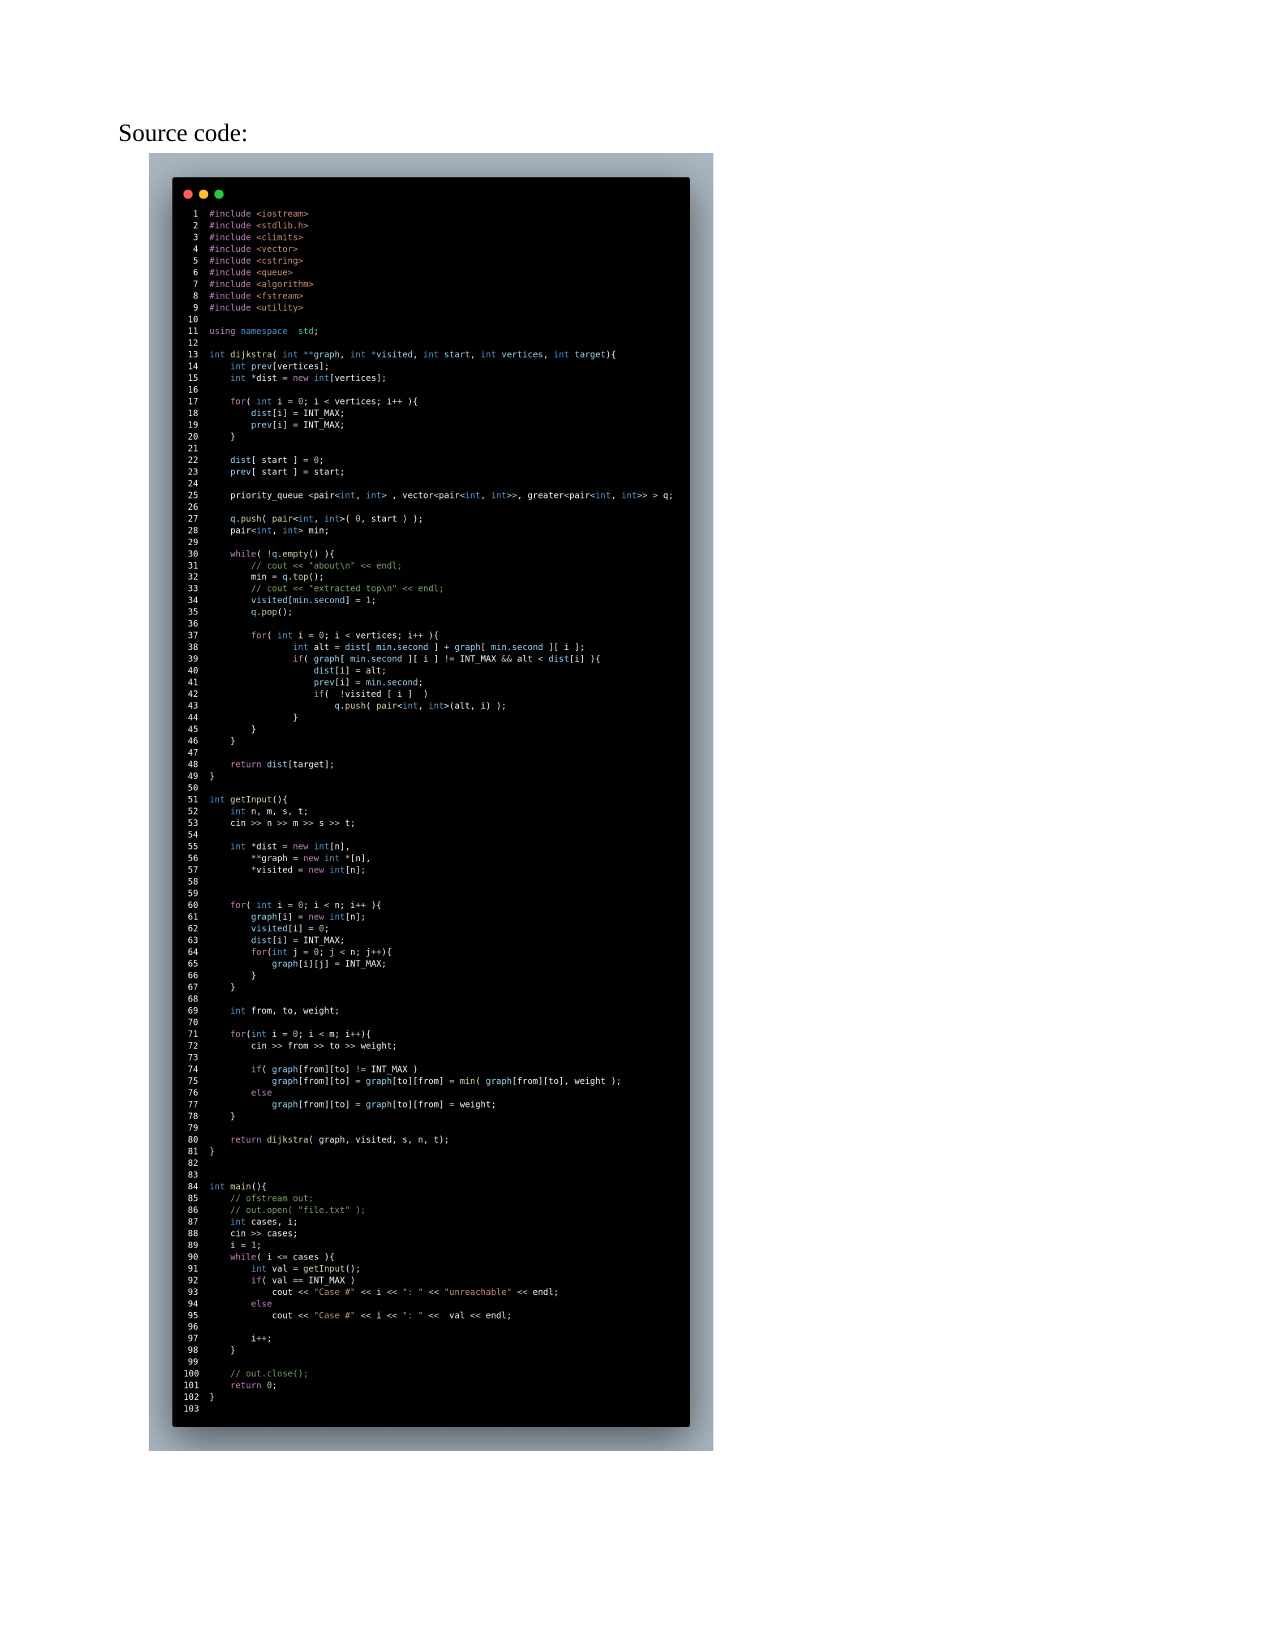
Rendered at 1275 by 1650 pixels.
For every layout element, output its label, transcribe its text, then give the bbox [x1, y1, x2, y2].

picture [148, 153, 714, 1451]
text Source code: [118, 118, 1157, 147]
